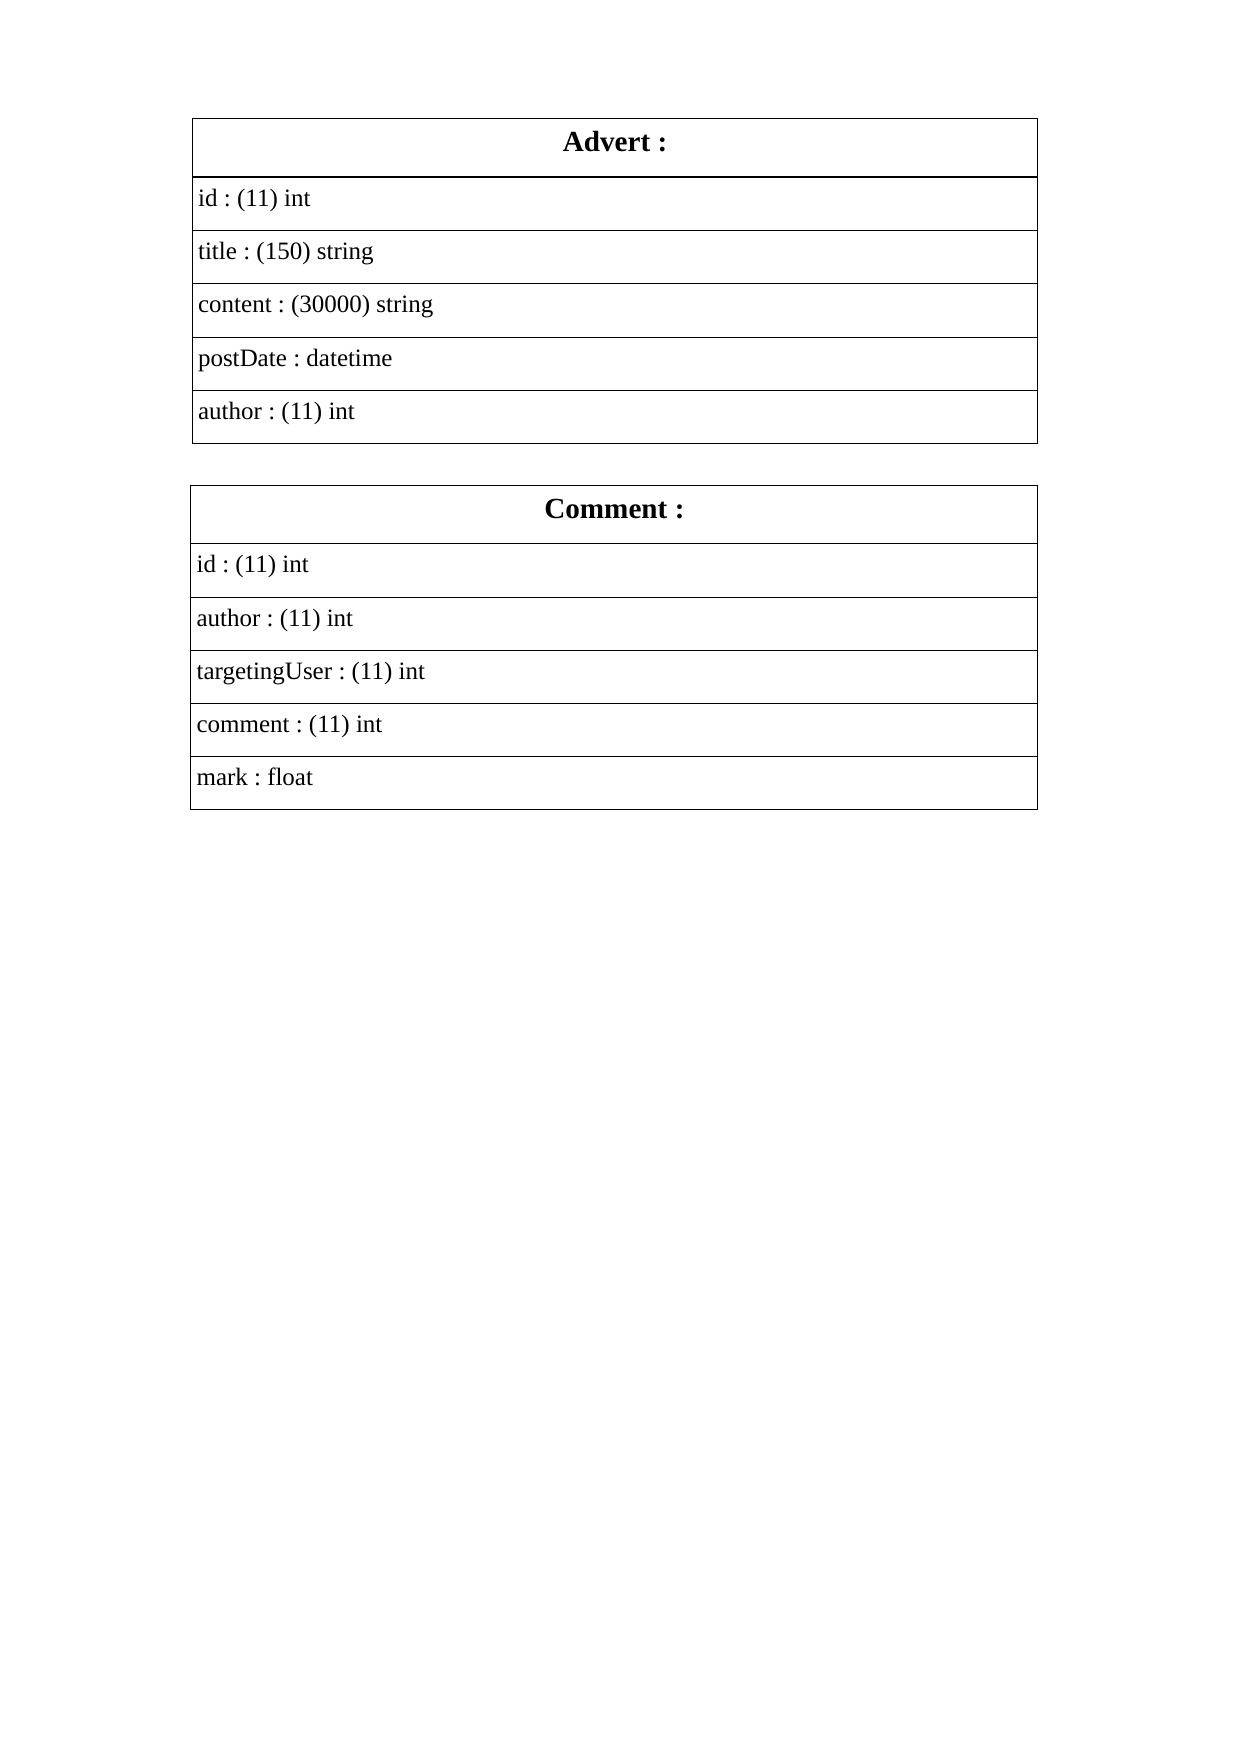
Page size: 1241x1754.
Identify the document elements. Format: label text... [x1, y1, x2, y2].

table_header id : (11) int [191, 544, 1037, 596]
table_header id : (11) int [193, 178, 1037, 230]
table_cell author : (11) int [191, 598, 1037, 649]
table_cell mark : float [191, 757, 1037, 809]
table_cell author : (11) int [193, 391, 1037, 443]
table_cell comment : (11) int [191, 704, 1037, 756]
table_cell title : (150) string [193, 231, 1037, 283]
table_cell targetingUser : (11) int [191, 651, 1037, 703]
table_header Advert : [193, 119, 1037, 176]
table_cell postDate : datetime [193, 338, 1037, 389]
table_header Comment : [191, 486, 1037, 543]
table_cell content : (30000) string [193, 284, 1037, 336]
